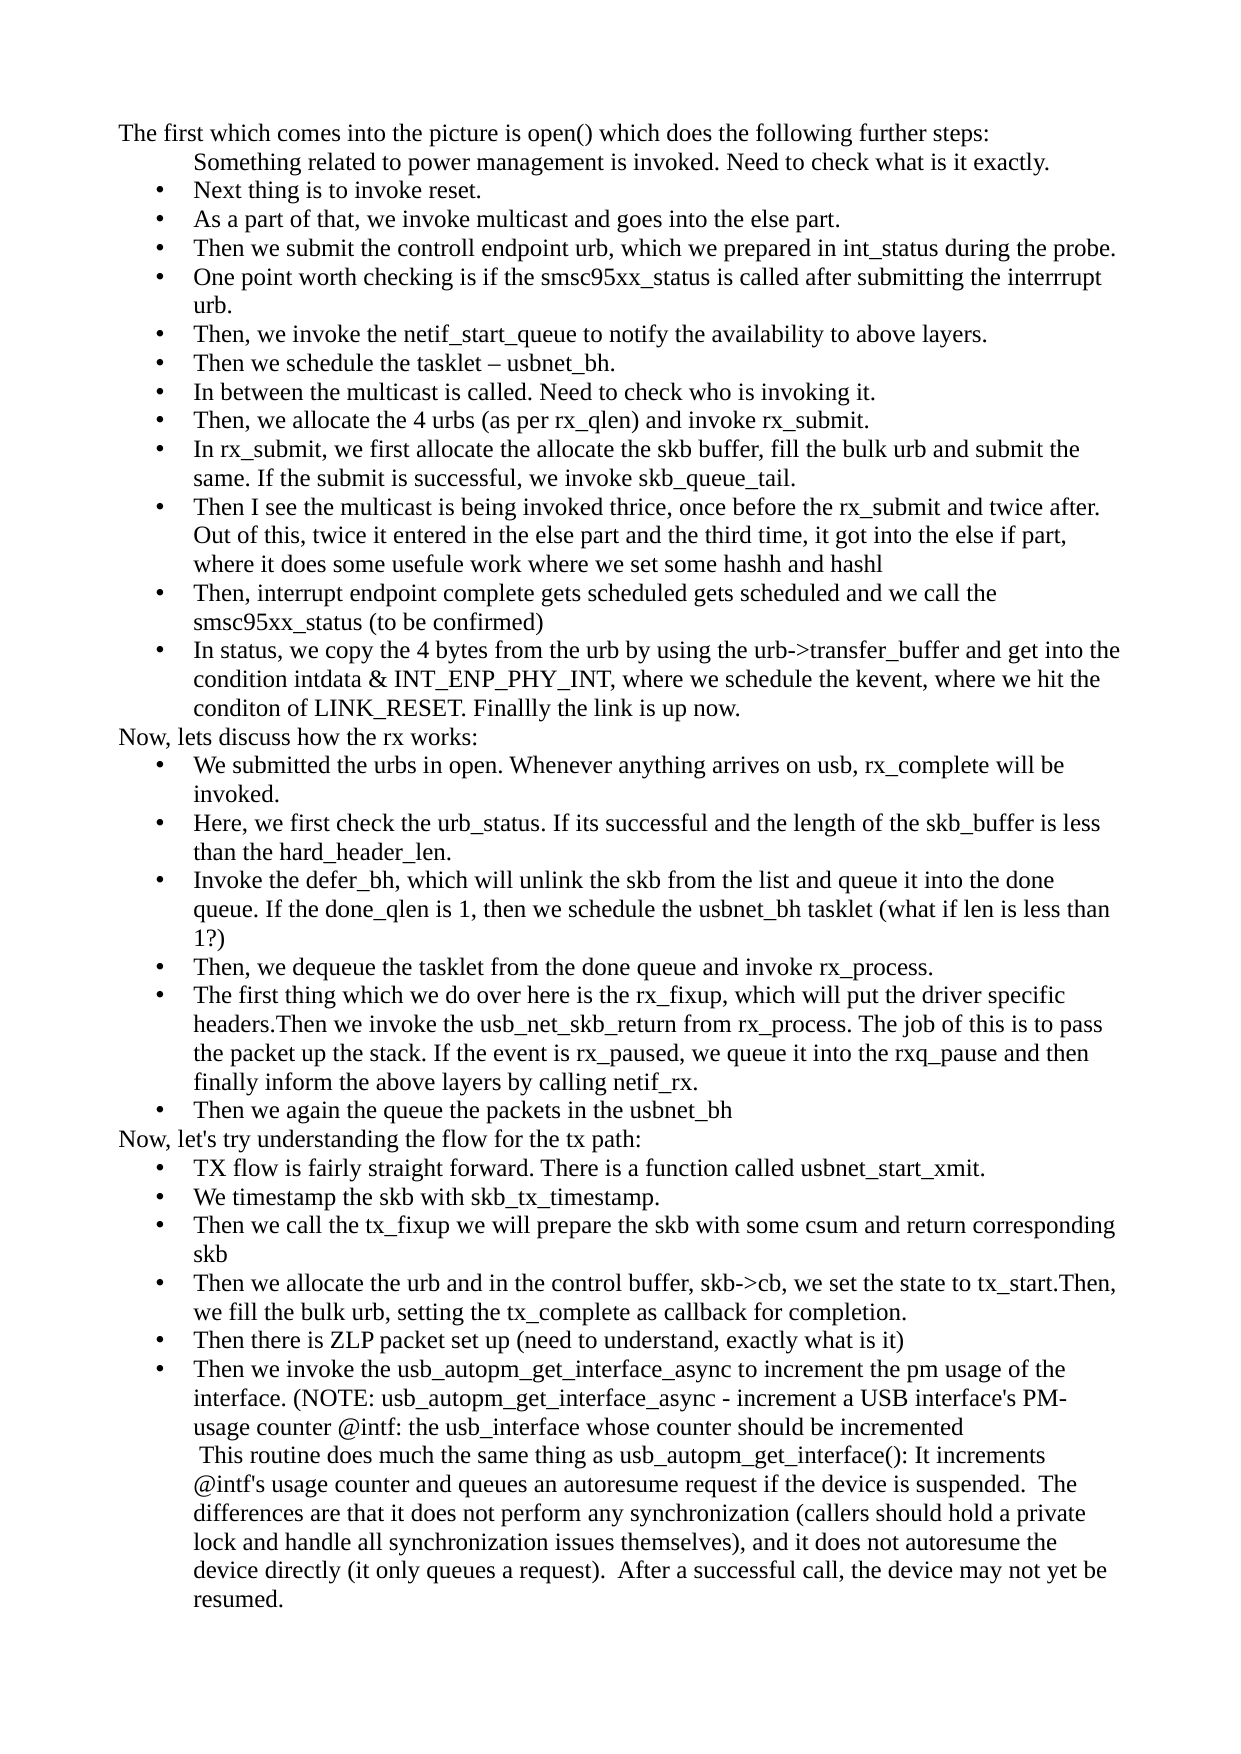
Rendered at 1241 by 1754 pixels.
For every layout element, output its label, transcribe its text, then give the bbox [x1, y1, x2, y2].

list Then I see the multicast is being invoked thrice, once before the rx_submit and twice after. Out of this, twice it entered in the else part and the third time, it got into the else if part, where it does some usefule work where we set some hashh and hashl [156, 492, 1122, 578]
text Now, lets discuss how the rx works: [118, 722, 1122, 751]
list This routine does much the same thing as usb_autopm_get_interface(): It increments @intf's usage counter and queues an autoresume request if the device is suspended. The differences are that it does not perform any synchronization (callers should hold a private lock and handle all synchronization issues themselves), and it does not autoresume the device directly (it only queues a request). After a successful call, the device may not yet be [156, 1441, 1122, 1584]
list Then, we dequeue the tasklet from the done queue and invoke rx_process. [156, 952, 1122, 981]
list Then, we allocate the 4 urbs (as per rx_qlen) and invoke rx_submit. [156, 406, 1122, 434]
list Then we schedule the tasklet – usbnet_bh. [156, 348, 1122, 377]
list TX flow is fairly straight forward. There is a function called usbnet_start_xmit. [156, 1153, 1122, 1182]
list Then, we invoke the netif_start_queue to notify the availability to above layers. [156, 319, 1122, 348]
list As a part of that, we invoke multicast and goes into the else part. [156, 204, 1122, 233]
list We timestamp the skb with skb_tx_timestamp. [156, 1182, 1122, 1211]
list Next thing is to invoke reset. [156, 176, 1122, 204]
list Here, we first check the urb_status. If its successful and the length of the skb_buffer is less than the hard_header_len. [156, 808, 1122, 866]
list In between the multicast is called. Need to check who is invoking it. [156, 377, 1122, 406]
list Then there is ZLP packet set up (need to understand, exactly what is it) [156, 1326, 1122, 1354]
text The first which comes into the picture is open() which does the following further steps: [118, 118, 1122, 147]
list Then we again the queue the packets in the usbnet_bh [156, 1096, 1122, 1124]
list We submitted the urbs in open. Whenever anything arrives on usb, rx_complete will be invoked. [156, 751, 1122, 808]
list Then we call the tx_fixup we will prepare the skb with some csum and return corresponding skb [156, 1211, 1122, 1268]
list One point worth checking is if the smsc95xx_status is called after submitting the interrrupt urb. [156, 262, 1122, 319]
list Then we submit the controll endpoint urb, which we prepared in int_status during the probe. [156, 233, 1122, 262]
list Then, interrupt endpoint complete gets scheduled gets scheduled and we call the smsc95xx_status (to be confirmed) [156, 578, 1122, 636]
list Then we invoke the usb_autopm_get_interface_async to increment the pm usage of the interface. (NOTE: usb_autopm_get_interface_async - increment a USB interface's PM-usage counter @intf: the usb_interface whose counter should be incremented [156, 1354, 1122, 1441]
list Invoke the defer_bh, which will unlink the skb from the list and queue it into the done queue. If the done_qlen is 1, then we schedule the usbnet_bh tasklet (what if len is less than 1?) [156, 866, 1122, 952]
list resumed. [156, 1584, 1122, 1613]
list Then we allocate the urb and in the control buffer, skb->cb, we set the state to tx_start.Then, we fill the bulk urb, setting the tx_complete as callback for completion. [156, 1268, 1122, 1326]
list In rx_submit, we first allocate the allocate the skb buffer, fill the bulk urb and submit the same. If the submit is successful, we invoke skb_queue_tail. [156, 434, 1122, 492]
list In status, we copy the 4 bytes from the urb by using the urb->transfer_buffer and get into the condition intdata & INT_ENP_PHY_INT, where we schedule the kevent, where we hit the conditon of LINK_RESET. Finallly the link is up now. [156, 636, 1122, 722]
list Something related to power management is invoked. Need to check what is it exactly. [156, 147, 1122, 176]
list The first thing which we do over here is the rx_fixup, which will put the driver specific headers.Then we invoke the usb_net_skb_return from rx_process. The job of this is to pass the packet up the stack. If the event is rx_paused, we queue it into the rxq_pause and then finally inform the above layers by calling netif_rx. [156, 981, 1122, 1096]
text Now, let's try understanding the flow for the tx path: [118, 1124, 1122, 1153]
